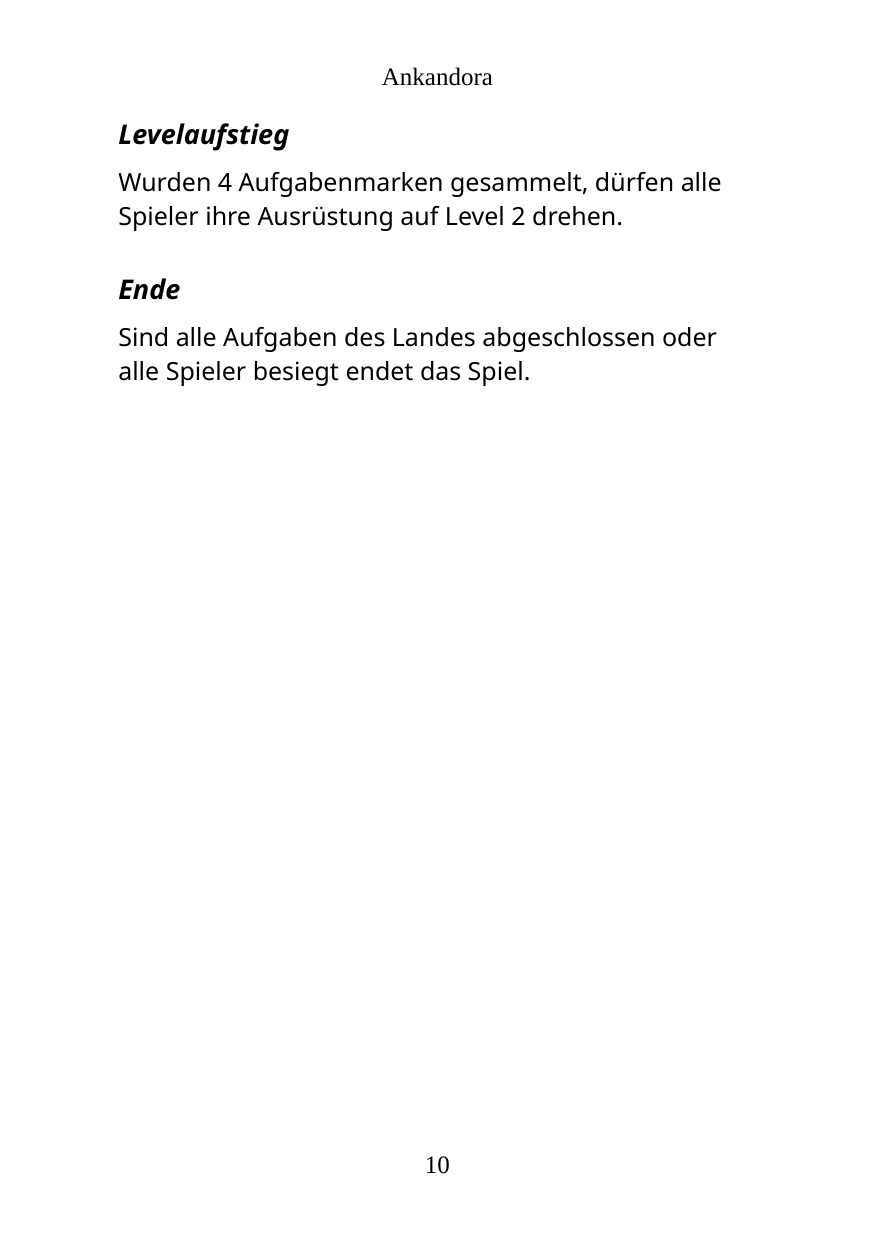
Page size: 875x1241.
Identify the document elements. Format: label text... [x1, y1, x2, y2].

subtitle Levelaufstieg [118, 116, 756, 152]
text Sind alle Aufgaben des Landes abgeschlossen oder alle Spieler besiegt endet das Spiel. [118, 320, 756, 388]
text Wurden 4 Aufgabenmarken gesammelt, dürfen alle Spieler ihre Ausrüstung auf Level 2 drehen. [118, 165, 756, 233]
subtitle Ende [118, 271, 756, 307]
